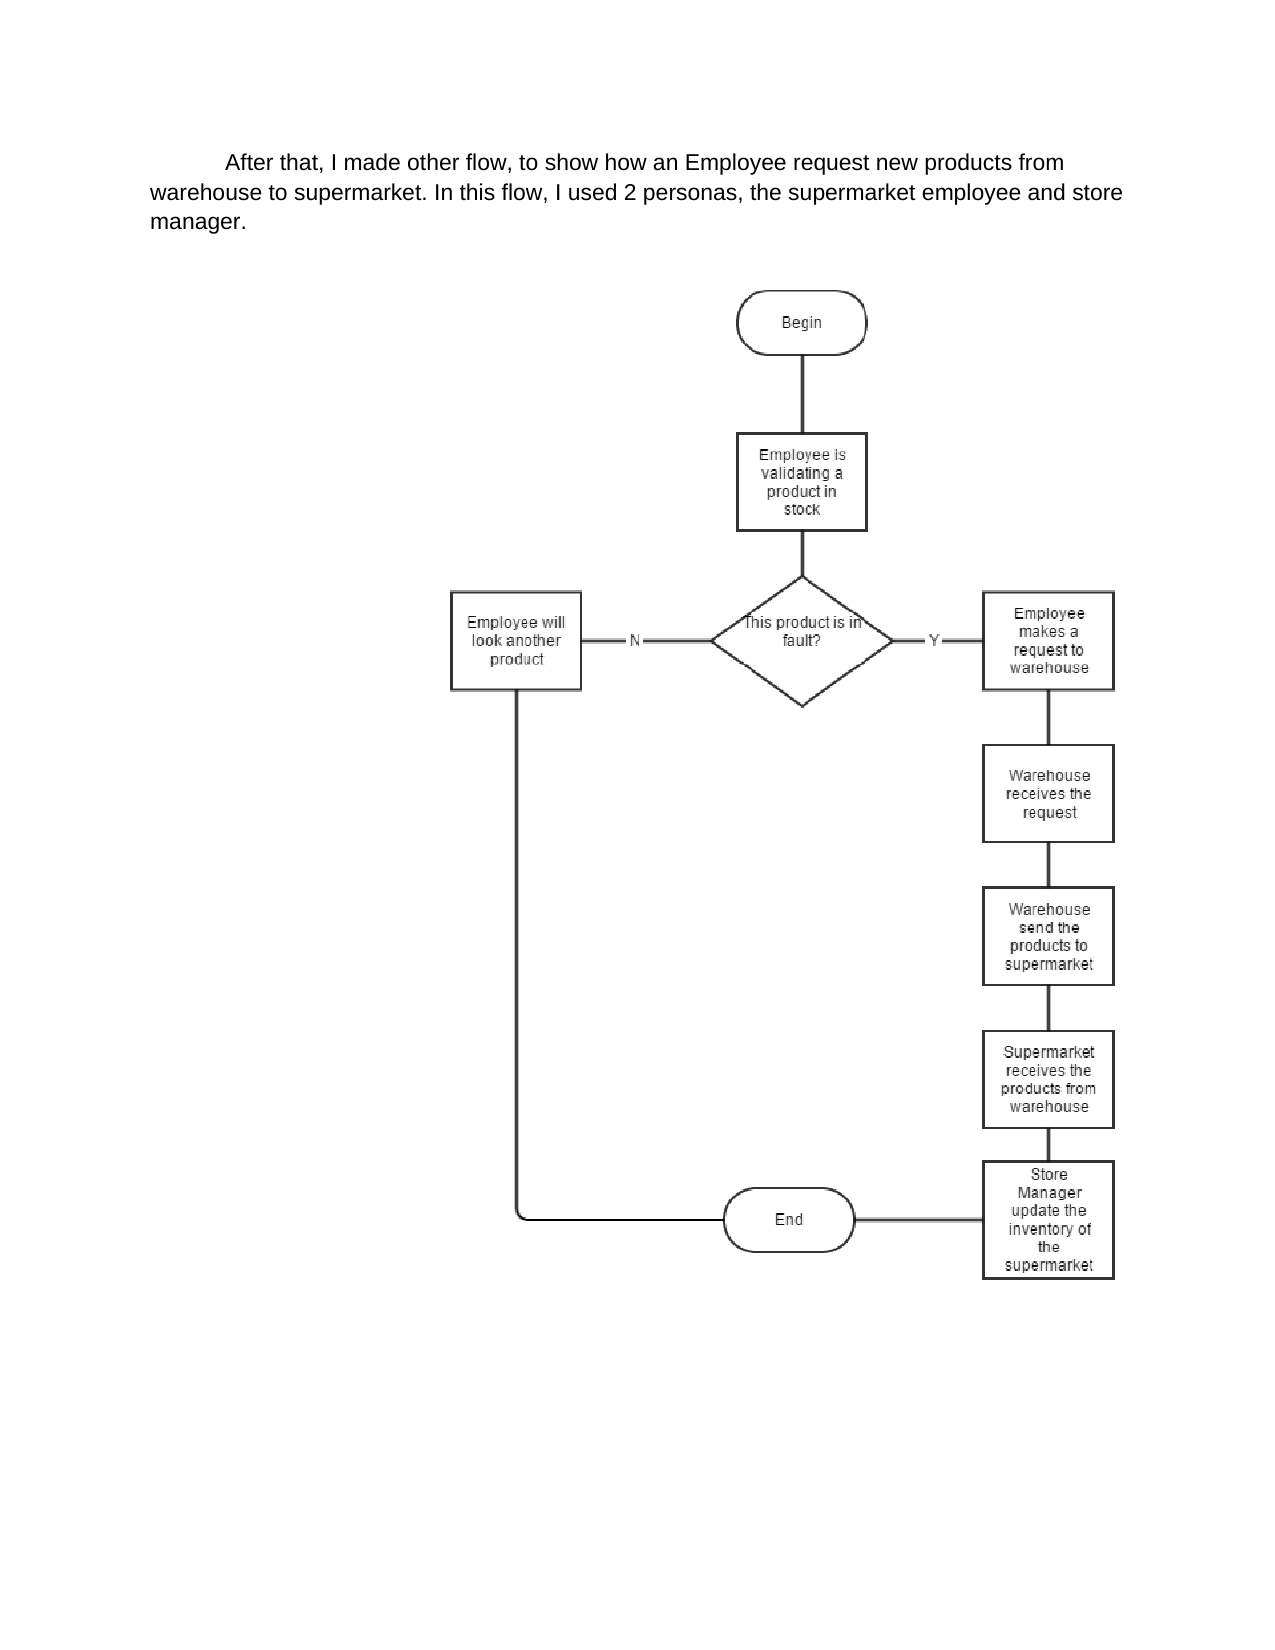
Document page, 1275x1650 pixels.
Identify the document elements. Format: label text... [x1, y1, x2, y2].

picture [243, 238, 1147, 1304]
text After that, I made other flow, to show how an Employee request new products from warehouse to supermarket. In this flow, I used 2 personas, the supermarket employee and store manager. [150, 150, 1125, 234]
